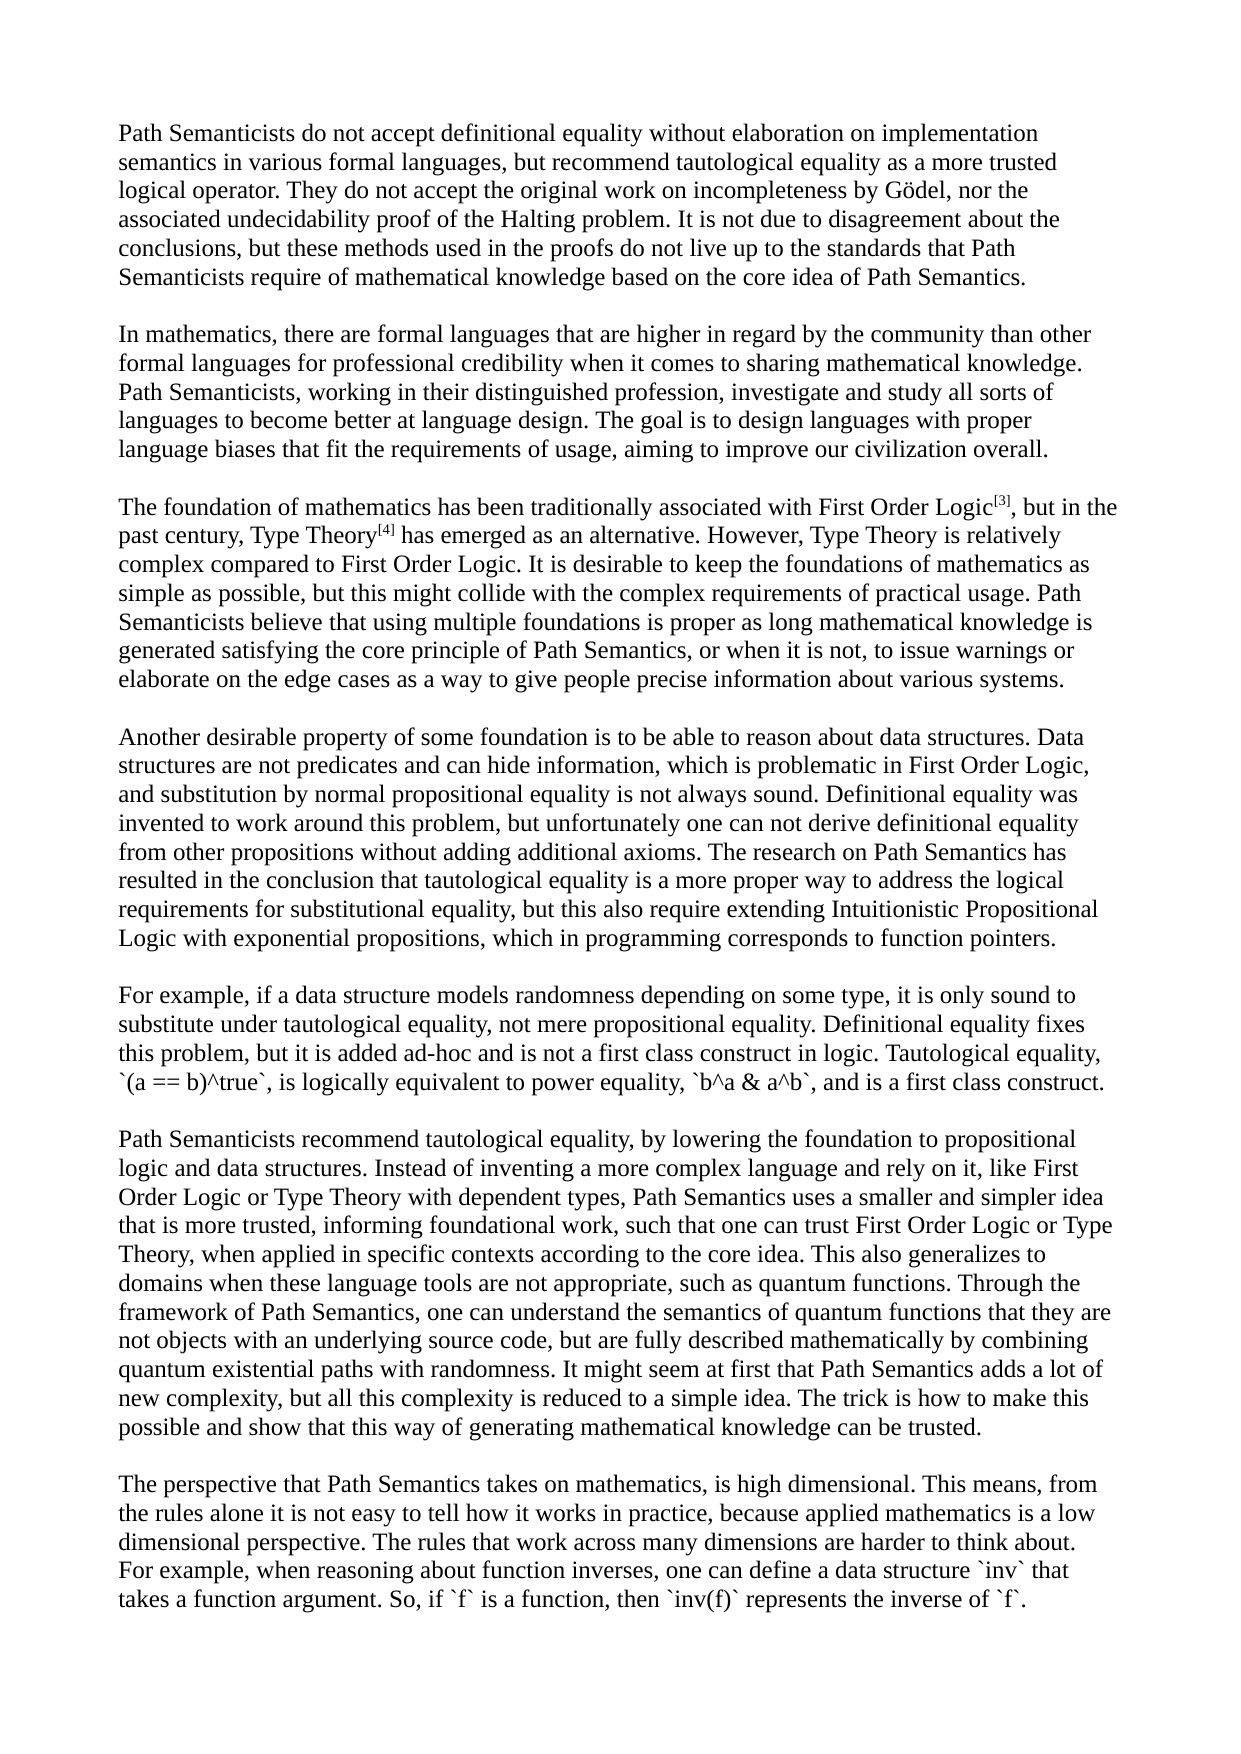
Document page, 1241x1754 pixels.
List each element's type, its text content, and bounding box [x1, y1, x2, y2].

text The foundation of mathematics has been traditionally associated with First Order Logic[3], but in the past century, Type Theory[4] has emerged as an alternative. However, Type Theory is relatively complex compared to First Order Logic. It is desirable to keep the foundations of mathematics as simple as possible, but this might collide with the complex requirements of practical usage. Path Semanticists believe that using multiple foundations is proper as long mathematical knowledge is generated satisfying the core principle of Path Semantics, or when it is not, to issue warnings or elaborate on the edge cases as a way to give people precise information about various systems. [118, 492, 1122, 693]
text Path Semanticists do not accept definitional equality without elaboration on implementation semantics in various formal languages, but recommend tautological equality as a more trusted logical operator. They do not accept the original work on incompleteness by Gödel, nor the associated undecidability proof of the Halting problem. It is not due to disagreement about the conclusions, but these methods used in the proofs do not live up to the standards that Path Semanticists require of mathematical knowledge based on the core idea of Path Semantics. [118, 118, 1122, 291]
text Another desirable property of some foundation is to be able to reason about data structures. Data structures are not predicates and can hide information, which is problematic in First Order Logic, and substitution by normal propositional equality is not always sound. Definitional equality was invented to work around this problem, but unfortunately one can not derive definitional equality from other propositions without adding additional axioms. The research on Path Semantics has resulted in the conclusion that tautological equality is a more proper way to address the logical requirements for substitutional equality, but this also require extending Intuitionistic Propositional Logic with exponential propositions, which in programming corresponds to function pointers. [118, 722, 1122, 952]
text In mathematics, there are formal languages that are higher in regard by the community than other formal languages for professional credibility when it comes to sharing mathematical knowledge. Path Semanticists, working in their distinguished profession, investigate and study all sorts of languages to become better at language design. The goal is to design languages with proper language biases that fit the requirements of usage, aiming to improve our civilization overall. [118, 319, 1122, 463]
text Path Semanticists recommend tautological equality, by lowering the foundation to propositional logic and data structures. Instead of inventing a more complex language and rely on it, like First Order Logic or Type Theory with dependent types, Path Semantics uses a smaller and simpler idea that is more trusted, informing foundational work, such that one can trust First Order Logic or Type Theory, when applied in specific contexts according to the core idea. This also generalizes to domains when these language tools are not appropriate, such as quantum functions. Through the framework of Path Semantics, one can understand the semantics of quantum functions that they are not objects with an underlying source code, but are fully described mathematically by combining quantum existential paths with randomness. It might seem at first that Path Semantics adds a lot of new complexity, but all this complexity is reduced to a simple idea. The trick is how to make this possible and show that this way of generating mathematical knowledge can be trusted. [118, 1124, 1122, 1441]
text For example, if a data structure models randomness depending on some type, it is only sound to substitute under tautological equality, not mere propositional equality. Definitional equality fixes this problem, but it is added ad-hoc and is not a first class construct in logic. Tautological equality, `(a == b)^true`, is logically equivalent to power equality, `b^a & a^b`, and is a first class construct. [118, 981, 1122, 1096]
text The perspective that Path Semantics takes on mathematics, is high dimensional. This means, from the rules alone it is not easy to tell how it works in practice, because applied mathematics is a low dimensional perspective. The rules that work across many dimensions are harder to think about. For example, when reasoning about function inverses, one can define a data structure `inv` that takes a function argument. So, if `f` is a function, then `inv(f)` represents the inverse of `f`. [118, 1469, 1122, 1613]
